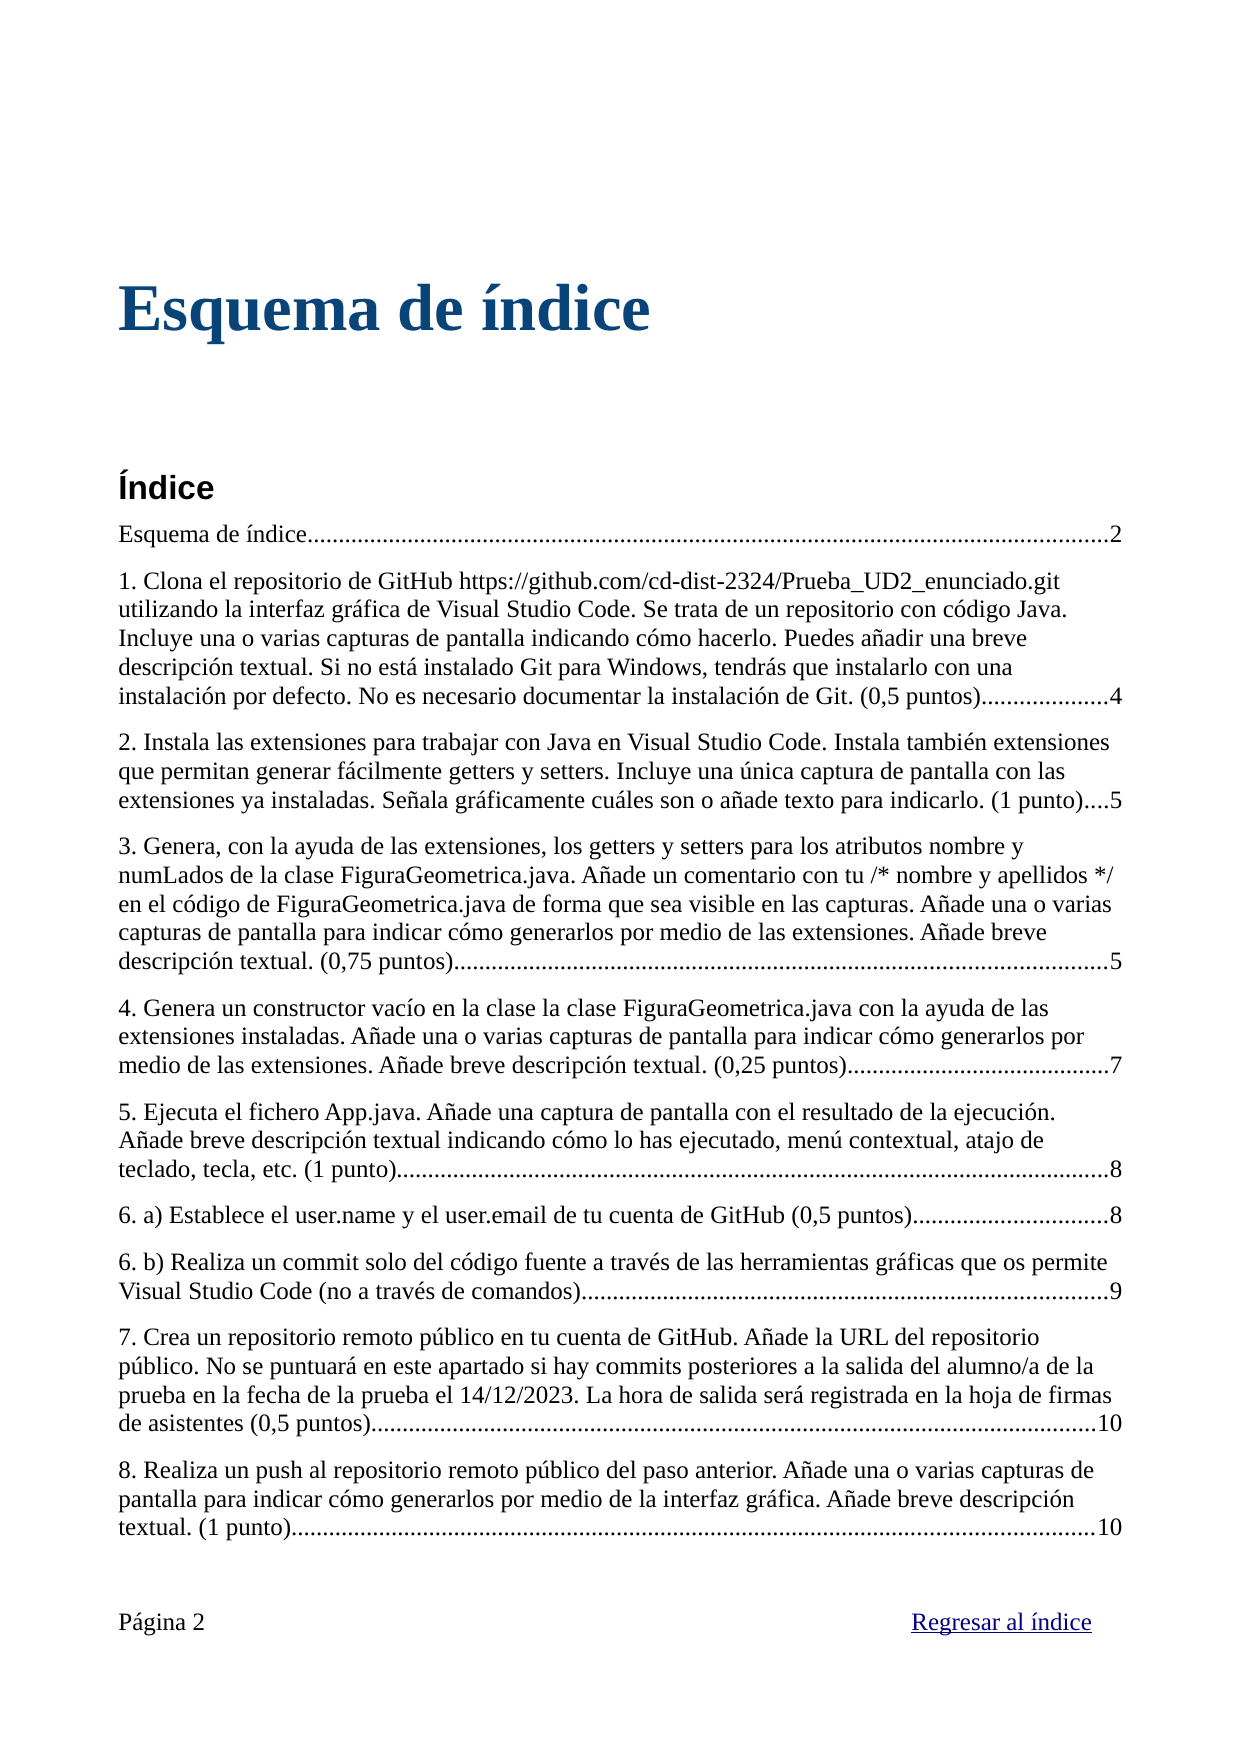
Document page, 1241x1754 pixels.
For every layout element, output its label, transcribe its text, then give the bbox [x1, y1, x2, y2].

text 3. Genera, con la ayuda de las extensiones, los getters y setters para los atributos nombre y numLados de la clase FiguraGeometrica.java. Añade un comentario con tu /* nombre y apellidos */ en el código de FiguraGeometrica.java de forma que sea visible en las capturas. Añade una o varias capturas de pantalla para indicar cómo generarlos por medio de las extensiones. Añade breve descripción textual. (0,75 puntos) 5 [118, 831, 1122, 975]
text 5. Ejecuta el fichero App.java. Añade una captura de pantalla con el resultado de la ejecución. Añade breve descripción textual indicando cómo lo has ejecutado, menú contextual, atajo de teclado, tecla, etc. (1 punto) 8 [118, 1097, 1122, 1183]
text 2. Instala las extensiones para trabajar con Java en Visual Studio Code. Instala también extensiones que permitan generar fácilmente getters y setters. Incluye una única captura de pantalla con las extensiones ya instaladas. Señala gráficamente cuáles son o añade texto para indicarlo. (1 punto) 5 [118, 727, 1122, 813]
text 7. Crea un repositorio remoto público en tu cuenta de GitHub. Añade la URL del repositorio público. No se puntuará en este apartado si hay commits posteriores a la salida del alumno/a de la prueba en la fecha de la prueba el 14/12/2023. La hora de salida será registrada en la hoja de firmas de asistentes (0,5 puntos) 10 [118, 1322, 1122, 1437]
subtitle Esquema de índice [118, 268, 1122, 344]
text Esquema de índice 2 [118, 519, 1122, 548]
text 6. b) Realiza un commit solo del código fuente a través de las herramientas gráficas que os permite Visual Studio Code (no a través de comandos). 9 [118, 1247, 1122, 1304]
text 8. Realiza un push al repositorio remoto público del paso anterior. Añade una o varias capturas de pantalla para indicar cómo generarlos por medio de la interfaz gráfica. Añade breve descripción textual. (1 punto) 10 [118, 1455, 1122, 1541]
subtitle Índice [118, 468, 1122, 507]
text 4. Genera un constructor vacío en la clase la clase FiguraGeometrica.java con la ayuda de las extensiones instaladas. Añade una o varias capturas de pantalla para indicar cómo generarlos por medio de las extensiones. Añade breve descripción textual. (0,25 puntos) 7 [118, 993, 1122, 1079]
text 1. Clona el repositorio de GitHub https://github.com/cd-dist-2324/Prueba_UD2_enunciado.git utilizando la interfaz gráfica de Visual Studio Code. Se trata de un repositorio con código Java. Incluye una o varias capturas de pantalla indicando cómo hacerlo. Puedes añadir una breve descripción textual. Si no está instalado Git para Windows, tendrás que instalarlo con una instalación por defecto. No es necesario documentar la instalación de Git. (0,5 puntos) 4 [118, 566, 1122, 709]
text 6. a) Establece el user.name y el user.email de tu cuenta de GitHub (0,5 puntos) 8 [118, 1201, 1122, 1229]
